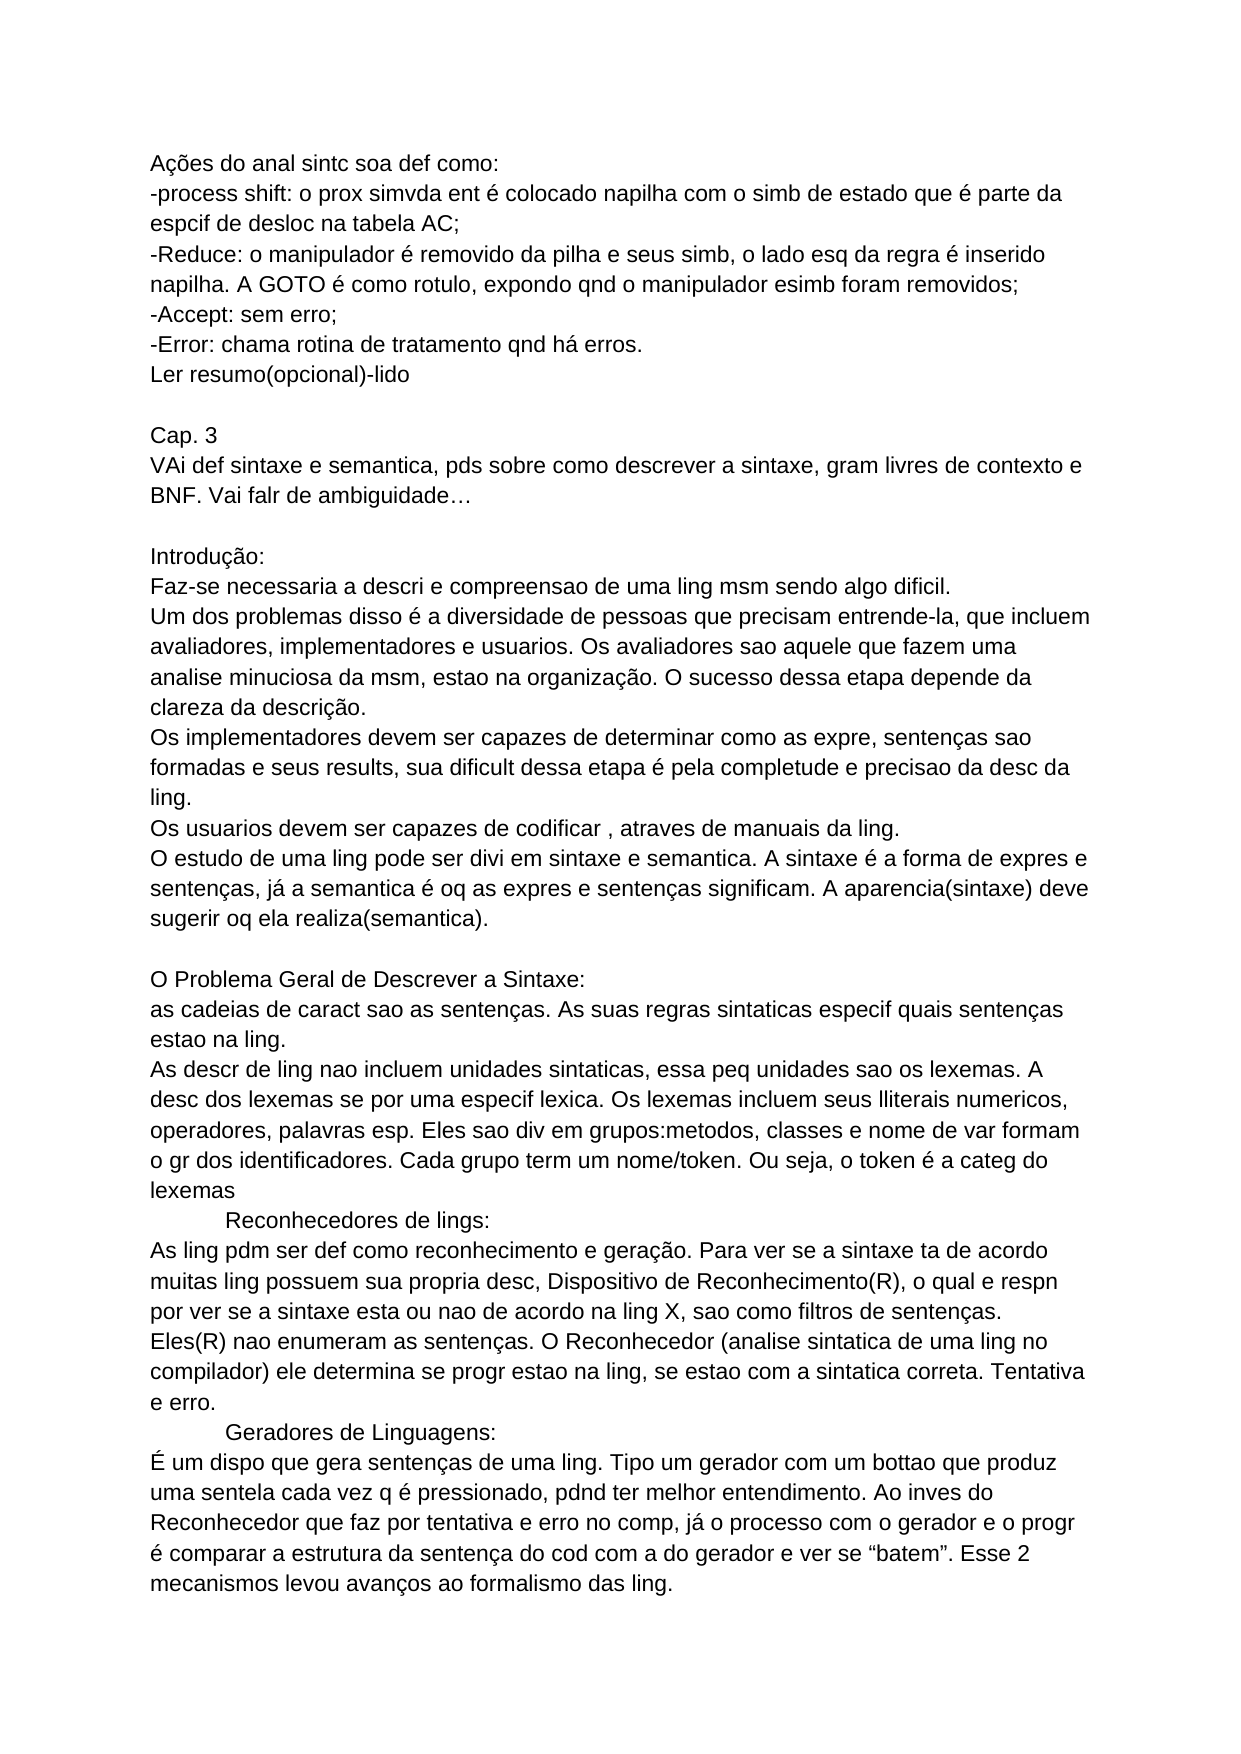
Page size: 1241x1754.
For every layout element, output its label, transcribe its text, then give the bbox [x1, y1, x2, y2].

text -Error: chama rotina de tratamento qnd há erros. [150, 331, 1090, 358]
text Ler resumo(opcional)-lido [150, 361, 1090, 388]
text Os implementadores devem ser capazes de determinar como as expre, sentenças sao formadas e seus results, sua dificult dessa etapa é pela completude e precisao da desc da ling. [150, 724, 1090, 811]
text As descr de ling nao incluem unidades sintaticas, essa peq unidades sao os lexemas. A desc dos lexemas se por uma especif lexica. Os lexemas incluem seus lliterais numericos, operadores, palavras esp. Eles sao div em grupos:metodos, classes e nome de var formam o gr dos identificadores. Cada grupo term um nome/token. Ou seja, o token é a categ do lexemas [150, 1056, 1090, 1203]
text O Problema Geral de Descrever a Sintaxe: [150, 966, 1090, 992]
text -Accept: sem erro; [150, 301, 1090, 327]
text Os usuarios devem ser capazes de codificar , atraves de manuais da ling. [150, 814, 1090, 841]
text O estudo de uma ling pode ser divi em sintaxe e semantica. A sintaxe é a forma de expres e sentenças, já a semantica é oq as expres e sentenças significam. A aparencia(sintaxe) deve sugerir oq ela realiza(semantica). [150, 845, 1090, 932]
text VAi def sintaxe e semantica, pds sobre como descrever a sintaxe, gram livres de contexto e BNF. Vai falr de ambiguidade… [150, 452, 1090, 509]
text Ações do anal sintc soa def como: [150, 150, 1090, 176]
text As ling pdm ser def como reconhecimento e geração. Para ver se a sintaxe ta de acordo muitas ling possuem sua propria desc, Dispositivo de Reconhecimento(R), o qual e respn por ver se a sintaxe esta ou nao de acordo na ling X, sao como filtros de sentenças. Eles(R) nao enumeram as sentenças. O Reconhecedor (analise sintatica de uma ling no compilador) ele determina se progr estao na ling, se estao com a sintatica correta. Tentativa e erro. [150, 1237, 1090, 1415]
text -Reduce: o manipulador é removido da pilha e seus simb, o lado esq da regra é inserido napilha. A GOTO é como rotulo, expondo qnd o manipulador esimb foram removidos; [150, 241, 1090, 297]
text as cadeias de caract sao as sentenças. As suas regras sintaticas especif quais sentenças estao na ling. [150, 996, 1090, 1052]
text Um dos problemas disso é a diversidade de pessoas que precisam entrende-la, que incluem avaliadores, implementadores e usuarios. Os avaliadores sao aquele que fazem uma analise minuciosa da msm, estao na organização. O sucesso dessa etapa depende da clareza da descrição. [150, 603, 1090, 720]
text Cap. 3 [150, 422, 1090, 448]
text Reconhecedores de lings: [150, 1207, 1090, 1234]
text Geradores de Linguagens: [150, 1419, 1090, 1445]
text Introdução: [150, 543, 1090, 569]
text -process shift: o prox simvda ent é colocado napilha com o simb de estado que é parte da espcif de desloc na tabela AC; [150, 180, 1090, 237]
text É um dispo que gera sentenças de uma ling. Tipo um gerador com um bottao que produz uma sentela cada vez q é pressionado, pdnd ter melhor entendimento. Ao inves do Reconhecedor que faz por tentativa e erro no comp, já o processo com o gerador e o progr é comparar a estrutura da sentença do cod com a do gerador e ver se “batem”. Esse 2 mecanismos levou avanços ao formalismo das ling. [150, 1449, 1090, 1596]
text Faz-se necessaria a descri e compreensao de uma ling msm sendo algo dificil. [150, 573, 1090, 599]
